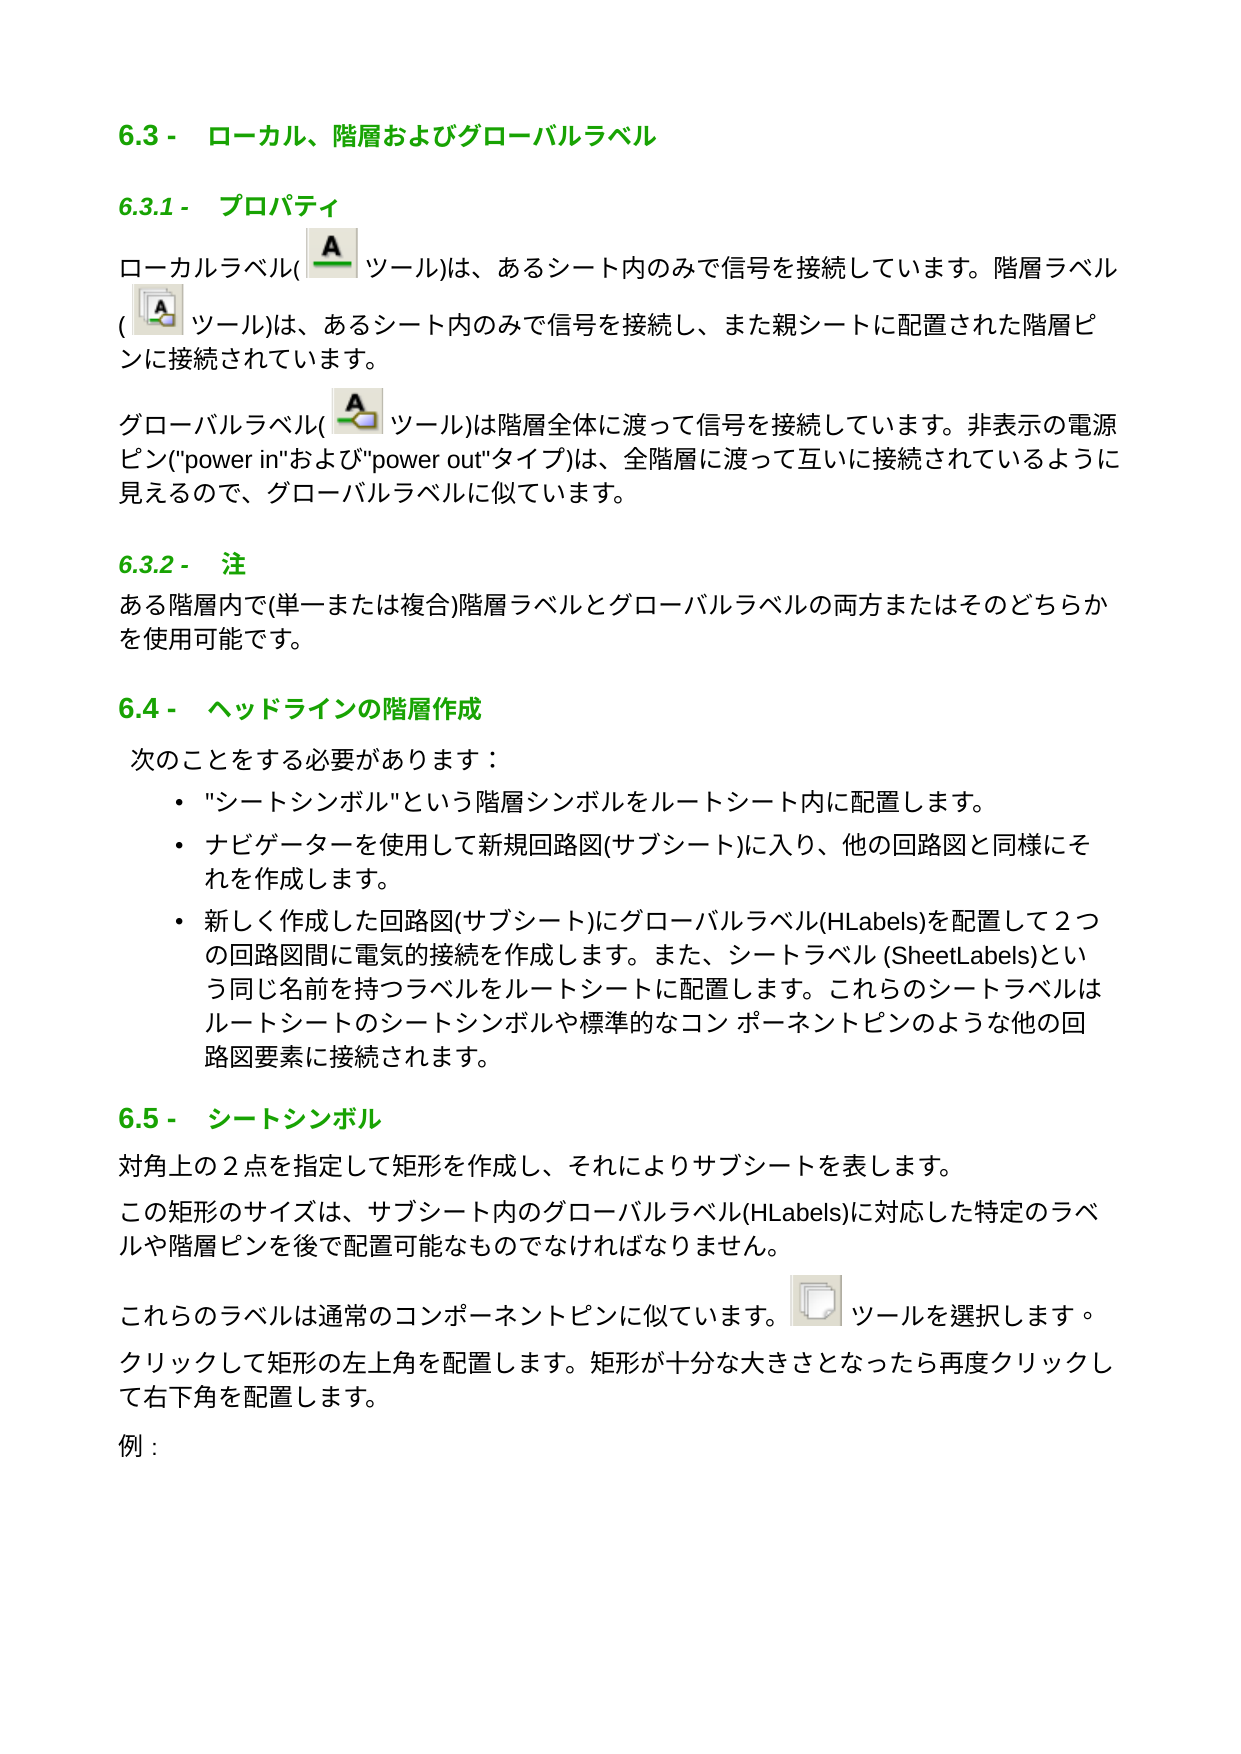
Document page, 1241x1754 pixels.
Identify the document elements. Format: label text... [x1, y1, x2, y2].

subtitle プロパティ [118, 188, 1122, 222]
picture [306, 228, 358, 278]
text 次のことをする必要があります： [131, 743, 1109, 777]
list ナビゲーターを使用して新規回路図(サブシート)に入り、他の回路図と同様にそれを作成します。 [175, 827, 1109, 896]
text ローカルラベル( ツール)は、あるシート内のみで信号を接続しています。階層ラベル( ツール)は、あるシート内のみで信号を接続し、また親シートに配置された階層ピンに接続されています。 [118, 229, 1122, 376]
text クリックして矩形の左上角を配置します。矩形が十分な大きさとなったら再度クリックして右下角を配置します。 [118, 1346, 1122, 1414]
text グローバルラベル( ツール)は階層全体に渡って信号を接続しています。非表示の電源ピン("power in"および"power out"タイプ)は、全階層に渡って互いに接続されているように見えるので、グローバルラベルに似ています。 [118, 388, 1122, 509]
text 対角上の２点を指定して矩形を作成し、それによりサブシートを表します。 [118, 1148, 1122, 1182]
list "シートシンボル"という階層シンボルをルートシート内に配置します。 [175, 785, 1109, 819]
text ある階層内で(単一または複合)階層ラベルとグローバルラベルの両方またはそのどちらかを使用可能です。 [118, 588, 1122, 656]
subtitle ヘッドラインの階層作成 [118, 691, 1122, 726]
picture [331, 388, 384, 434]
subtitle シートシンボル [118, 1101, 1122, 1136]
text 例 : [118, 1426, 1122, 1462]
list 新しく作成した回路図(サブシート)にグローバルラベル(HLabels)を配置して２つの回路図間に電気的接続を作成します。また、シートラベル (SheetLabels)という同じ名前を持つラベルをルートシートに配置します。これらのシートラベルはルートシートのシートシンボルや標準的なコン ポーネントピンのような他の回路図要素に接続されます。 [175, 904, 1109, 1074]
picture [132, 284, 184, 335]
text この矩形のサイズは、サブシート内のグローバルラベル(HLabels)に対応した特定のラベルや階層ピンを後で配置可能なものでなければなりません。 [118, 1195, 1122, 1263]
subtitle 注 [118, 545, 1122, 581]
text これらのラベルは通常のコンポーネントピンに似ています。 ツールを選択します。 [118, 1276, 1122, 1333]
picture [790, 1275, 842, 1326]
subtitle ローカル、階層およびグローバルラベル [118, 118, 1122, 153]
